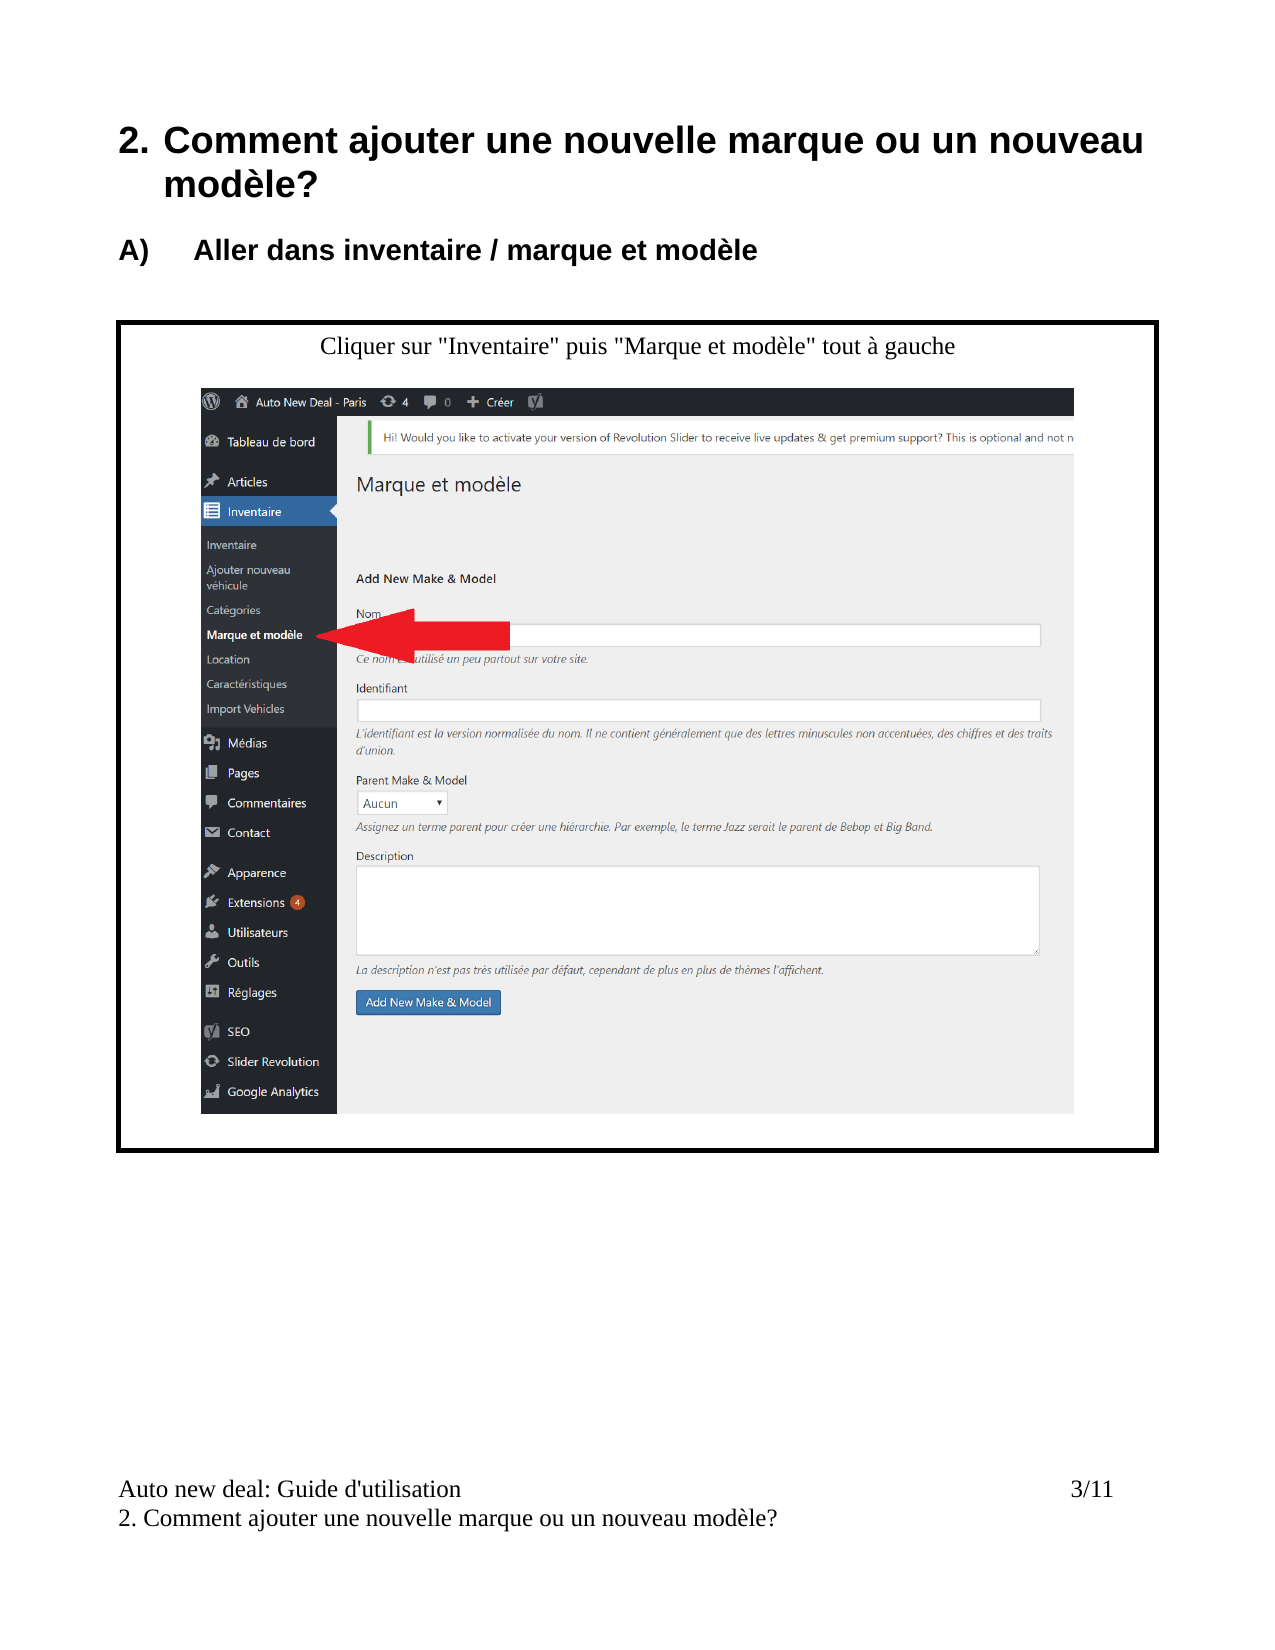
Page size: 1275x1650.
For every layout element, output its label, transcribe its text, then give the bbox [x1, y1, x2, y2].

table_header [1074, 389, 1154, 1113]
table_header [121, 389, 201, 1113]
table_header [121, 1114, 1154, 1148]
table_header Cliquer sur "Inventaire" puis "Marque et modèle" tout à gauche [121, 325, 1154, 388]
subtitle Aller dans inventaire / marque et modèle [118, 232, 1157, 266]
picture [201, 388, 1074, 1114]
subtitle Comment ajouter une nouvelle marque ou un nouveau modèle? [118, 118, 1157, 205]
